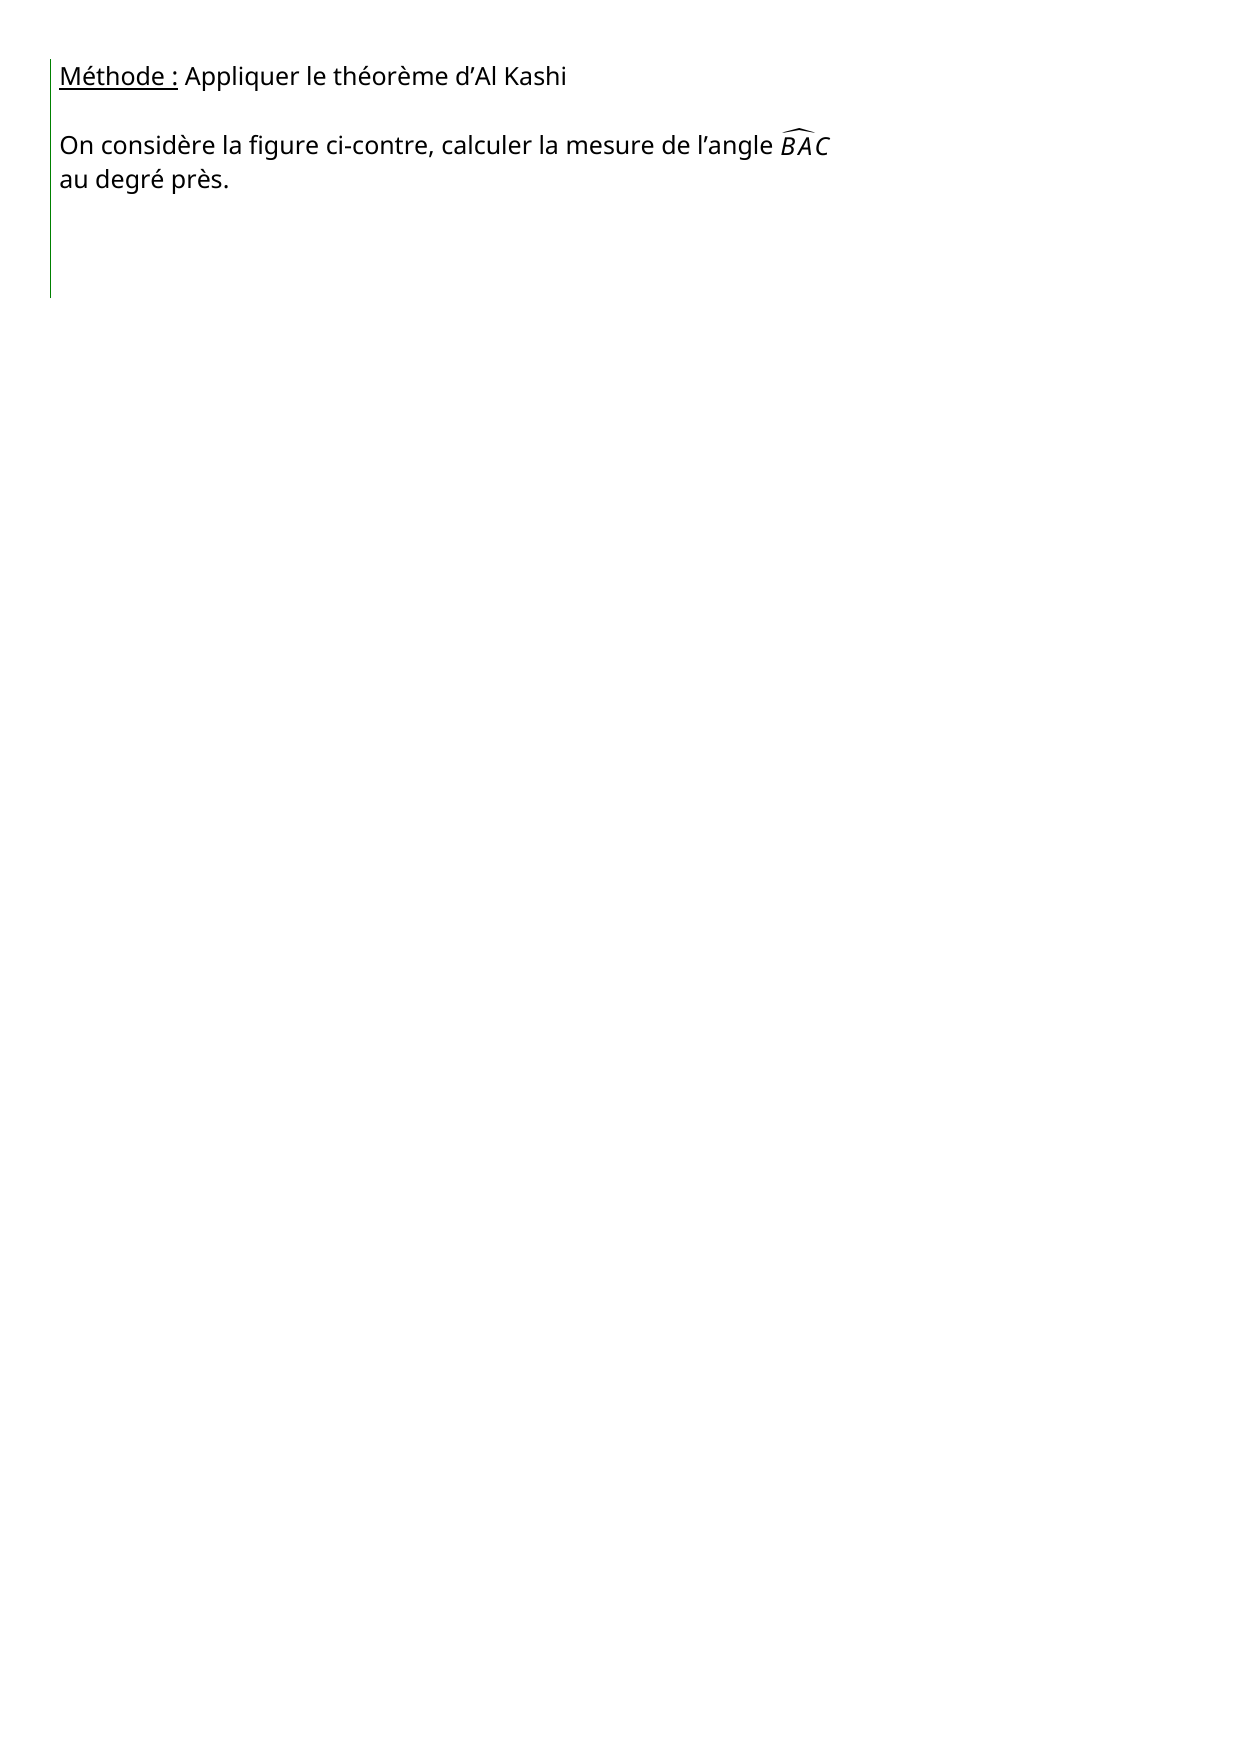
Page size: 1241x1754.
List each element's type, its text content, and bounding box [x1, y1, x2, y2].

text On considère la figure ci-contre, calculer la mesure de l’angle au degré près. [51, 127, 842, 196]
text Méthode : Appliquer le théorème d’Al Kashi [59, 59, 1181, 93]
